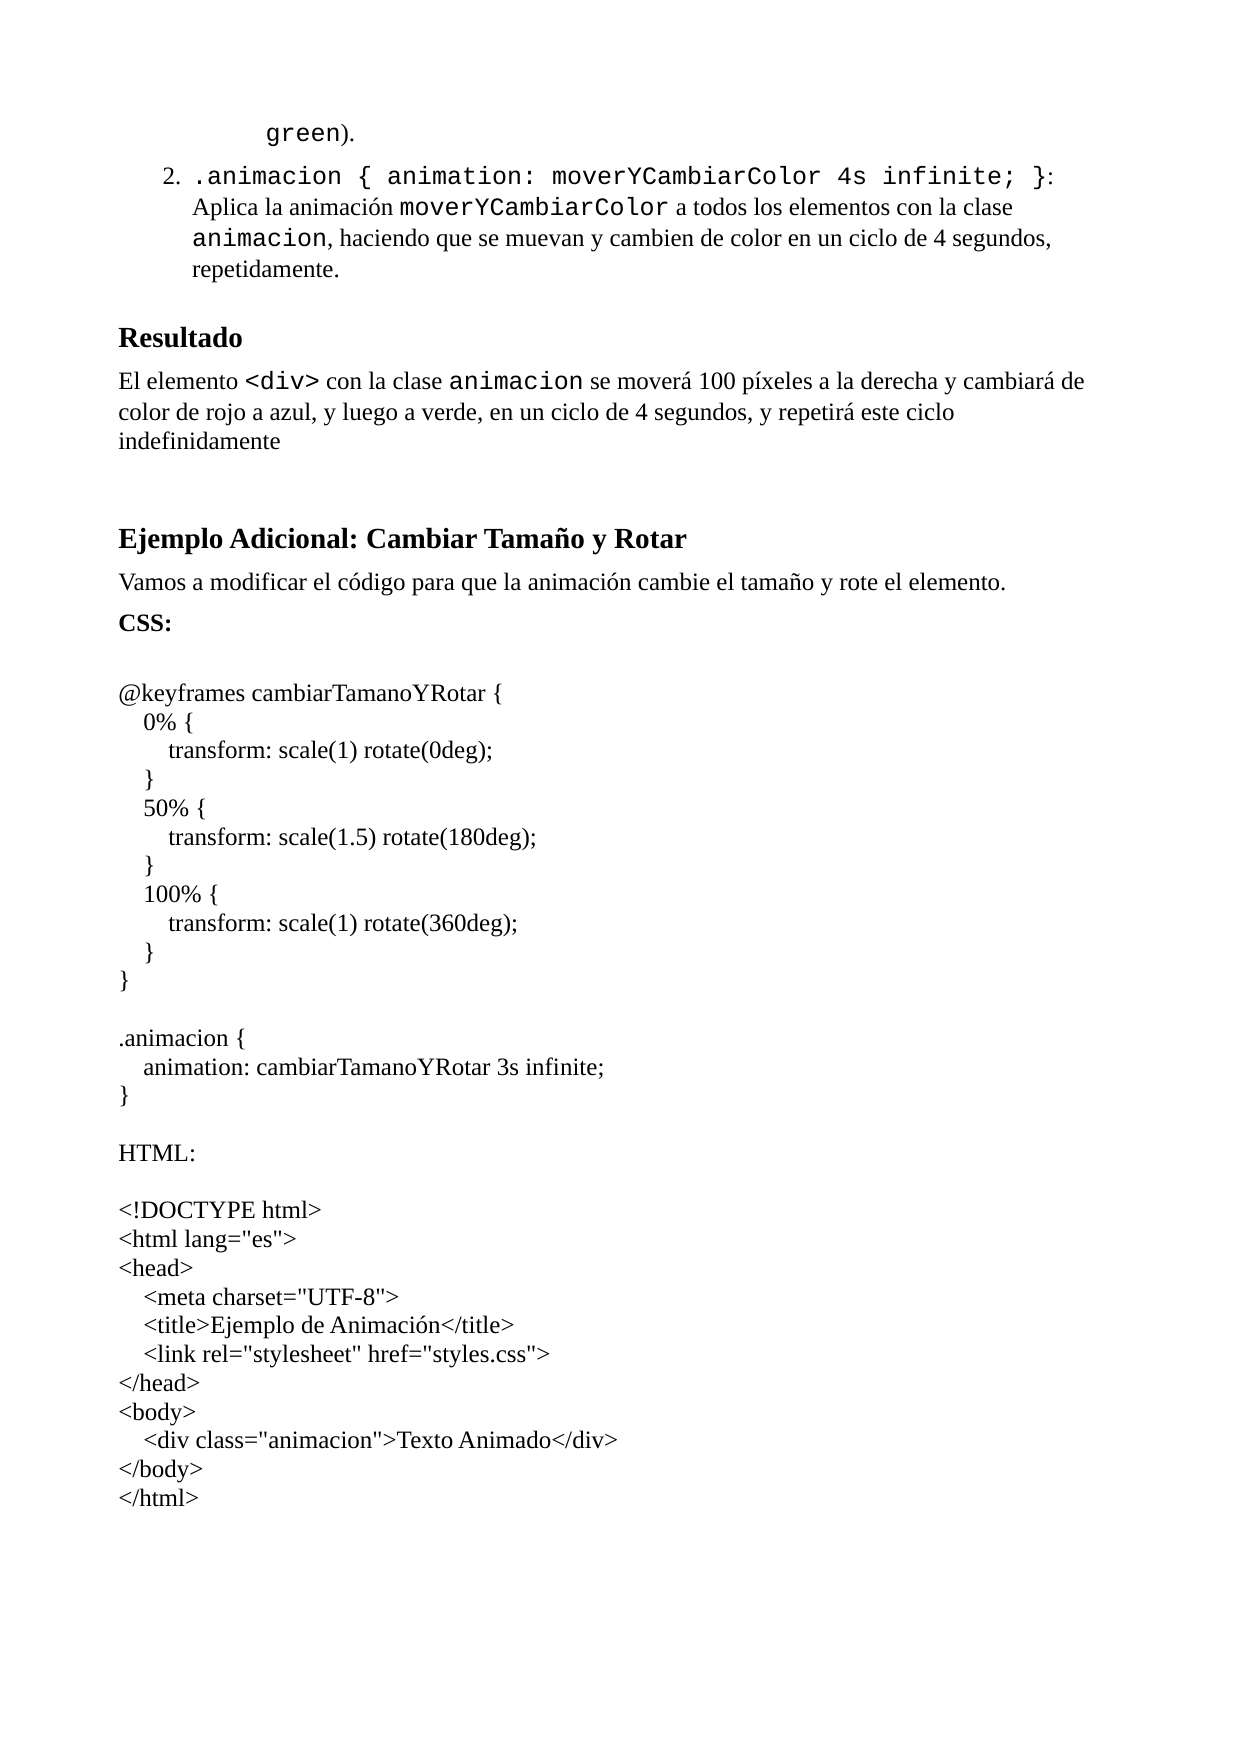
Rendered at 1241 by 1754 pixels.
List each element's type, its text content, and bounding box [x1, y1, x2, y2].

text CSS: [118, 608, 1122, 637]
text El elemento <div> con la clase animacion se moverá 100 píxeles a la derecha y cambiará de color de rojo a azul, y luego a verde, en un ciclo de 4 segundos, y repetirá este ciclo indefinidamente [118, 366, 1122, 454]
subtitle Ejemplo Adicional: Cambiar Tamaño y Rotar [118, 521, 1122, 554]
text <!DOCTYPE html> <html lang="es"> <head> <meta charset="UTF-8"> <title>Ejemplo de Animación</title> <link rel="stylesheet" href="styles.css"> </head> <body> <div class="animacion">Texto Animado</div> </body> </html> [118, 1196, 1122, 1541]
text HTML: [118, 1138, 1122, 1167]
text @keyframes cambiarTamanoYRotar { 0% { transform: scale(1) rotate(0deg); } 50% { transform: scale(1.5) rotate(180deg); } 100% { transform: scale(1) rotate(360deg); } } .animacion { animation: cambiarTamanoYRotar 3s infinite; } [118, 678, 1122, 1138]
list .animacion { animation: moverYCambiarColor 4s infinite; }: Aplica la animación moverYCambiarColor a todos los elementos con la clase animacion, haciendo que se muevan y cambien de color en un ciclo de 4 segundos, repetidamente. [162, 161, 1122, 283]
list green). [236, 118, 1122, 149]
subtitle Resultado [118, 320, 1122, 354]
text Vamos a modificar el código para que la animación cambie el tamaño y rote el elemento. [118, 567, 1122, 596]
